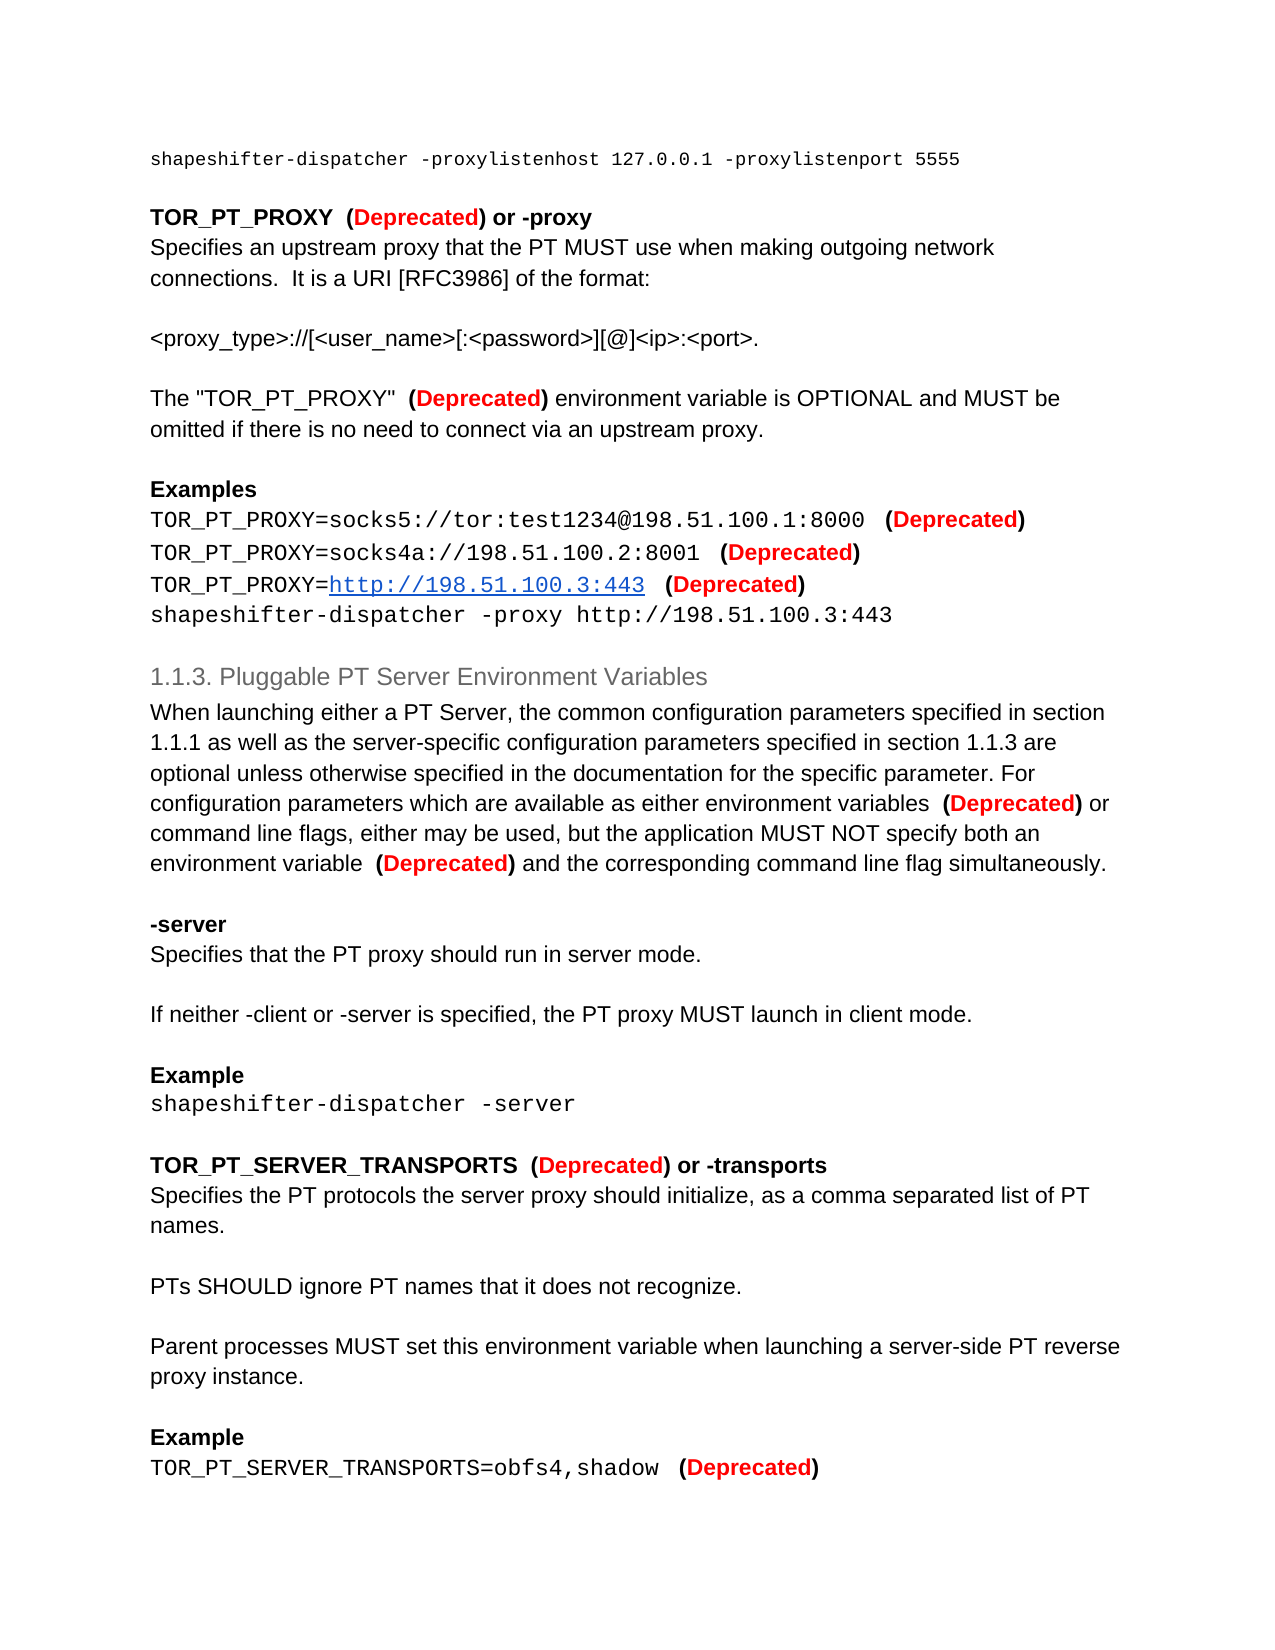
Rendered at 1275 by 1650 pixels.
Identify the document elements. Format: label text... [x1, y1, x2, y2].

text Specifies the PT protocols the server proxy should initialize, as a comma separated list of PT names. PTs SHOULD ignore PT names that it does not recognize. Parent processes MUST set this environment variable when launching a server-side PT reverse proxy instance. [150, 1182, 1125, 1390]
text TOR_PT_PROXY=socks5://tor:test1234@198.51.100.1:8000 (Deprecated) TOR_PT_PROXY=socks4a://198.51.100.2:8001 (Deprecated) TOR_PT_PROXY=http://198.51.100.3:443 (Deprecated) [150, 506, 1125, 599]
text Specifies an upstream proxy that the PT MUST use when making outgoing network connections. It is a URI [RFC3986] of the format: [150, 234, 1125, 291]
text Example [150, 1062, 1125, 1088]
text TOR_PT_SERVER_TRANSPORTS=obfs4,shadow (Deprecated) [150, 1454, 1125, 1482]
text <proxy_type>://[<user_name>[:<password>][@]<ip>:<port>. The "TOR_PT_PROXY" (Deprecated) environment variable is OPTIONAL and MUST be omitted if there is no need to connect via an upstream proxy. [150, 295, 1125, 442]
text If neither -client or -server is specified, the PT proxy MUST launch in client mode. [150, 1001, 1125, 1028]
text Example [150, 1424, 1125, 1450]
text -server [150, 911, 1125, 937]
text Examples [150, 476, 1125, 502]
text shapeshifter-dispatcher -proxylistenhost 127.0.0.1 -proxylistenport 5555 [150, 150, 1125, 171]
text shapeshifter-dispatcher -server [150, 1092, 1125, 1118]
text TOR_PT_SERVER_TRANSPORTS (Deprecated) or -transports [150, 1152, 1125, 1178]
subtitle 1.1.3. Pluggable PT Server Environment Variables [150, 662, 1125, 691]
text shapeshifter-dispatcher -proxy http://198.51.100.3:443 [150, 603, 1125, 629]
text When launching either a PT Server, the common configuration parameters specified in section 1.1.1 as well as the server-specific configuration parameters specified in section 1.1.3 are optional unless otherwise specified in the documentation for the specific parameter. For configuration parameters which are available as either environment variables (Deprecated) or command line flags, either may be used, but the application MUST NOT specify both an environment variable (Deprecated) and the corresponding command line flag simultaneously. [150, 699, 1125, 877]
text Specifies that the PT proxy should run in server mode. [150, 941, 1125, 967]
text TOR_PT_PROXY (Deprecated) or -proxy [150, 204, 1125, 231]
